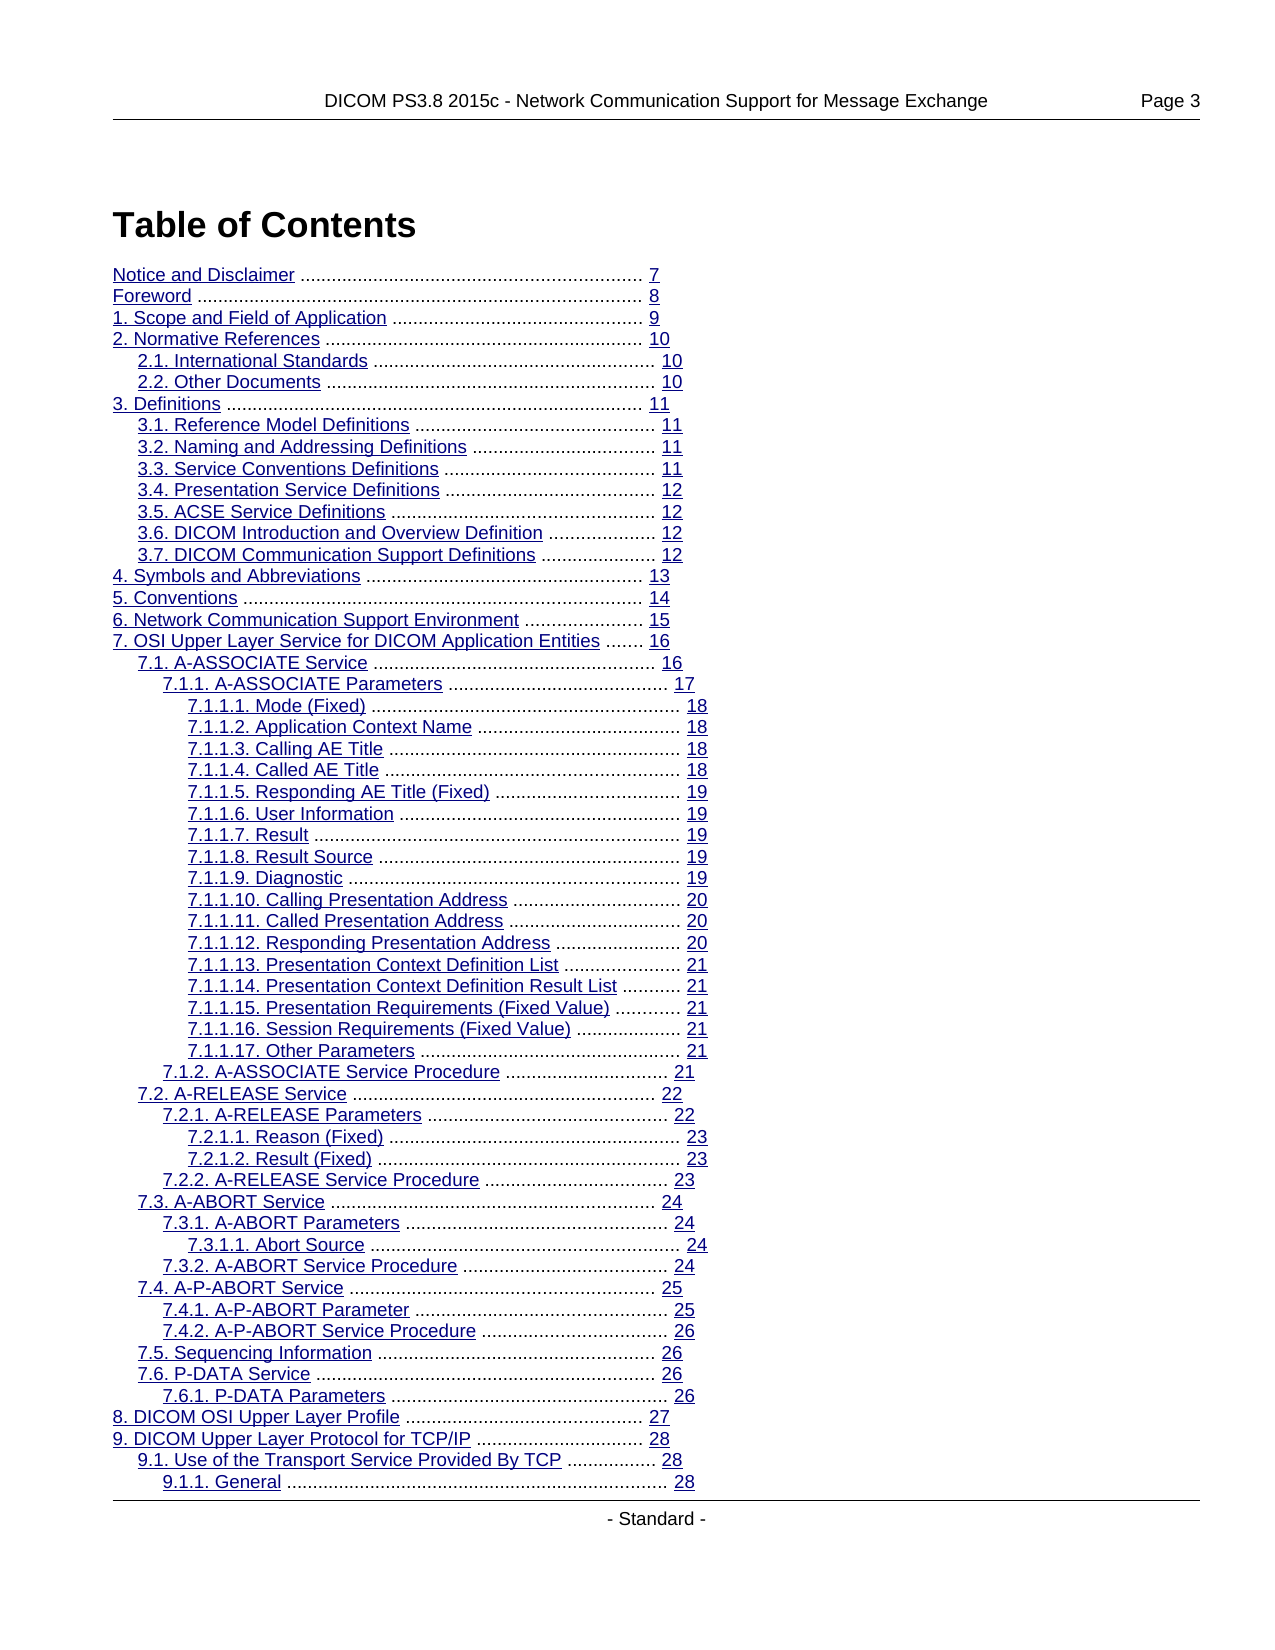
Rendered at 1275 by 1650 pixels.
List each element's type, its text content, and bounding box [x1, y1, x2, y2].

text 2.1. International Standards 0 [137, 349, 1175, 371]
text 7.1.1.16. Session Requirements (Fixed Value) 0 [187, 1018, 1175, 1039]
text 7.1. A-ASSOCIATE Service 0 [137, 651, 1175, 673]
text 7.4.1. A-P-ABORT Parameter 0 [162, 1298, 1175, 1320]
text 9.1.1. General 0 [162, 1471, 1175, 1492]
text 7.1.1.13. Presentation Context Definition List 0 [187, 953, 1175, 975]
text 7.1.1.11. Called Presentation Address 0 [187, 910, 1175, 932]
text 3.5. ACSE Service Definitions 0 [137, 501, 1175, 522]
text 7.1.1.14. Presentation Context Definition Result List 0 [187, 975, 1175, 996]
text 7.1.1.7. Result 0 [187, 824, 1175, 846]
text 7.6.1. P-DATA Parameters 0 [162, 1384, 1175, 1406]
text 7.1.2. A-ASSOCIATE Service Procedure 0 [162, 1061, 1175, 1083]
text 2.2. Other Documents 0 [137, 371, 1175, 393]
text 7.3.2. A-ABORT Service Procedure 0 [162, 1255, 1175, 1277]
text 7.1.1.9. Diagnostic 0 [187, 867, 1175, 889]
text 3.6. DICOM Introduction and Overview Definition 0 [137, 522, 1175, 544]
text 7.1.1.3. Calling AE Title 0 [187, 738, 1175, 759]
text 7.1.1.6. User Information 0 [187, 802, 1175, 824]
text 7.2.2. A-RELEASE Service Procedure 0 [162, 1169, 1175, 1191]
text 7.1.1. A-ASSOCIATE Parameters 0 [162, 673, 1175, 694]
text 3.2. Naming and Addressing Definitions 0 [137, 436, 1175, 457]
text 3. Definitions 0 [112, 393, 1175, 414]
text Table of Contents [112, 204, 1200, 245]
text 7.1.1.5. Responding AE Title (Fixed) 0 [187, 781, 1175, 802]
text 7.2.1.1. Reason (Fixed) 0 [187, 1126, 1175, 1147]
text Notice and Disclaimer 0 [112, 263, 1175, 285]
text 3.4. Presentation Service Definitions 0 [137, 479, 1175, 501]
text 9. DICOM Upper Layer Protocol for TCP/IP 0 [112, 1428, 1175, 1449]
text 7. OSI Upper Layer Service for DICOM Application Entities 0 [112, 630, 1175, 651]
text 7.5. Sequencing Information 0 [137, 1341, 1175, 1363]
text 7.4. A-P-ABORT Service 0 [137, 1277, 1175, 1298]
text 7.1.1.2. Application Context Name 0 [187, 716, 1175, 738]
text 3.3. Service Conventions Definitions 0 [137, 457, 1175, 479]
text 3.7. DICOM Communication Support Definitions 0 [137, 544, 1175, 565]
text 7.1.1.4. Called AE Title 0 [187, 759, 1175, 781]
text 7.2.1. A-RELEASE Parameters 0 [162, 1104, 1175, 1126]
text 3.1. Reference Model Definitions 0 [137, 414, 1175, 436]
text 7.1.1.15. Presentation Requirements (Fixed Value) 0 [187, 996, 1175, 1018]
text 7.1.1.10. Calling Presentation Address 0 [187, 889, 1175, 910]
text 6. Network Communication Support Environment 0 [112, 608, 1175, 630]
text 7.1.1.12. Responding Presentation Address 0 [187, 932, 1175, 953]
text 7.1.1.8. Result Source 0 [187, 846, 1175, 867]
text 7.4.2. A-P-ABORT Service Procedure 0 [162, 1320, 1175, 1341]
text 7.3.1.1. Abort Source 0 [187, 1234, 1175, 1255]
text 5. Conventions 0 [112, 587, 1175, 608]
text 7.3. A-ABORT Service 0 [137, 1191, 1175, 1212]
text 4. Symbols and Abbreviations 0 [112, 565, 1175, 587]
text 7.3.1. A-ABORT Parameters 0 [162, 1212, 1175, 1234]
text 7.1.1.17. Other Parameters 0 [187, 1039, 1175, 1061]
text 1. Scope and Field of Application 0 [112, 306, 1175, 328]
text 8. DICOM OSI Upper Layer Profile 0 [112, 1406, 1175, 1428]
text 2. Normative References 0 [112, 328, 1175, 349]
text 7.2.1.2. Result (Fixed) 0 [187, 1147, 1175, 1169]
text Foreword 0 [112, 285, 1175, 306]
text 9.1. Use of the Transport Service Provided By TCP 0 [137, 1449, 1175, 1471]
text 7.2. A-RELEASE Service 0 [137, 1083, 1175, 1104]
text 7.6. P-DATA Service 0 [137, 1363, 1175, 1384]
text 7.1.1.1. Mode (Fixed) 0 [187, 694, 1175, 716]
